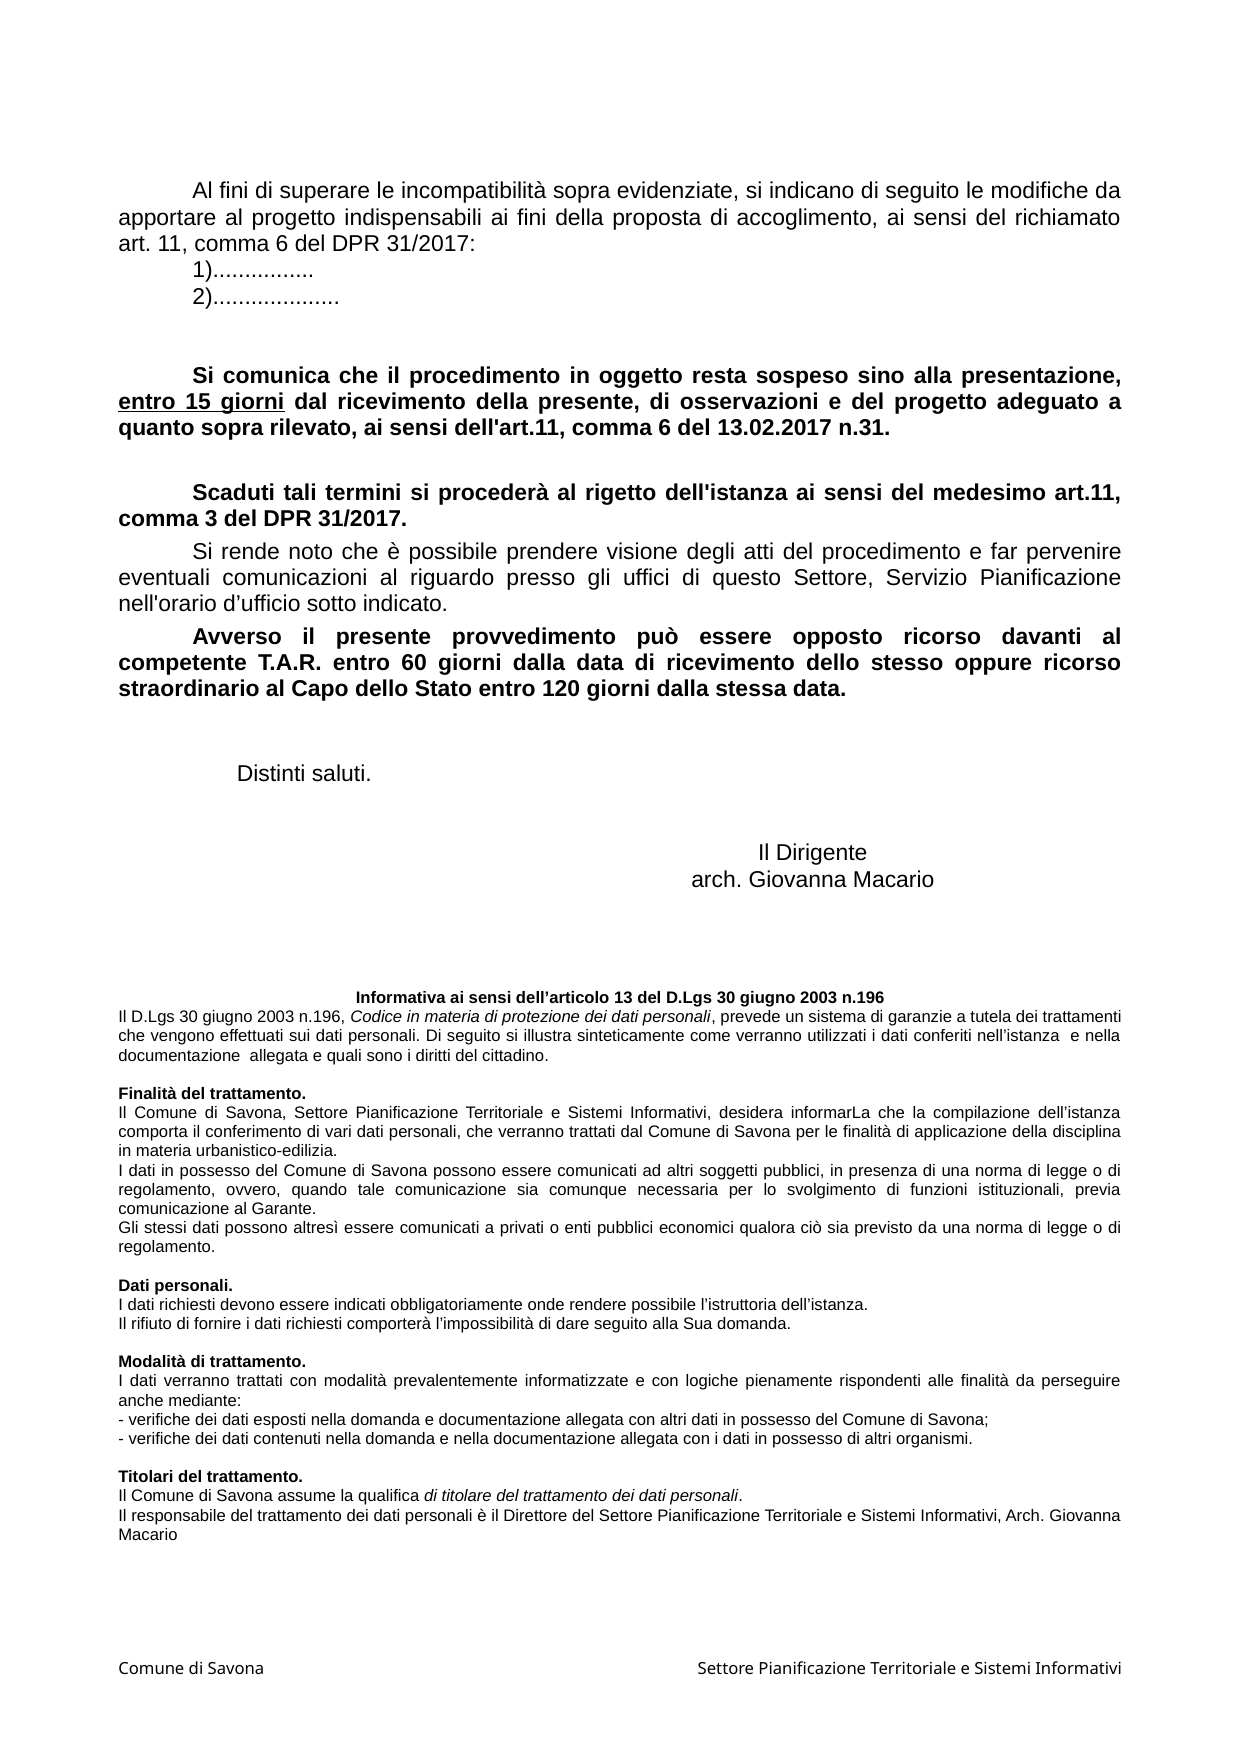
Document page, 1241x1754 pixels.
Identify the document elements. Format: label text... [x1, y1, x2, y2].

text Il Comune di Savona, Settore Pianificazione Territoriale e Sistemi Informativi, desidera informarLa che la compilazione dell’istanza comporta il conferimento di vari dati personali, che verranno trattati dal Comune di Savona per le finalità di applicazione della disciplina in materia urbanistico-edilizia. [118, 1103, 1122, 1160]
subtitle Informativa ai sensi dell’articolo 13 del D.Lgs 30 giugno 2003 n.196 [118, 988, 1122, 1007]
text Avverso il presente provvedimento può essere opposto ricorso davanti al competente T.A.R. entro 60 giorni dalla data di ricevimento dello stesso oppure ricorso straordinario al Capo dello Stato entro 120 giorni dalla stessa data. [118, 623, 1122, 702]
text Titolari del trattamento. [118, 1467, 1122, 1486]
table_cell Il Dirigente arch. Giovanna Macario [503, 839, 1122, 892]
text Il Comune di Savona assume la qualifica di titolare del trattamento dei dati personali. [118, 1486, 1122, 1505]
text Finalità del trattamento. [118, 1084, 1122, 1103]
text Il rifiuto di fornire i dati richiesti comporterà l’impossibilità di dare seguito alla Sua domanda. [118, 1314, 1122, 1333]
text I dati in possesso del Comune di Savona possono essere comunicati ad altri soggetti pubblici, in presenza di una norma di legge o di regolamento, ovvero, quando tale comunicazione sia comunque necessaria per lo svolgimento di funzioni istituzionali, previa comunicazione al Garante. [118, 1160, 1122, 1218]
text - verifiche dei dati esposti nella domanda e documentazione allegata con altri dati in possesso del Comune di Savona; [118, 1409, 1122, 1429]
text Il responsabile del trattamento dei dati personali è il Direttore del Settore Pianificazione Territoriale e Sistemi Informativi, Arch. Giovanna Macario [118, 1505, 1122, 1544]
text - verifiche dei dati contenuti nella domanda e nella documentazione allegata con i dati in possesso di altri organismi. [118, 1429, 1122, 1448]
text Al fini di superare le incompatibilità sopra evidenziate, si indicano di seguito le modifiche da apportare al progetto indispensabili ai fini della proposta di accoglimento, ai sensi del richiamato art. 11, comma 6 del DPR 31/2017: [118, 177, 1122, 256]
text I dati verranno trattati con modalità prevalentemente informatizzate e con logiche pienamente rispondenti alle finalità da perseguire anche mediante: [118, 1371, 1122, 1409]
text 1)................ [118, 256, 1122, 283]
text Gli stessi dati possono altresì essere comunicati a privati o enti pubblici economici qualora ciò sia previsto da una norma di legge o di regolamento. [118, 1218, 1122, 1256]
table_header [503, 813, 1122, 839]
text Distinti saluti. [118, 760, 1122, 787]
table_header [118, 813, 503, 839]
text Scaduti tali termini si procederà al rigetto dell'istanza ai sensi del medesimo art.11, comma 3 del DPR 31/2017. [118, 479, 1122, 532]
text Dati personali. [118, 1275, 1122, 1294]
text Si rende noto che è possibile prendere visione degli atti del procedimento e far pervenire eventuali comunicazioni al riguardo presso gli uffici di questo Settore, Servizio Pianificazione nell'orario d’ufficio sotto indicato. [118, 538, 1122, 617]
text 2).................... [118, 283, 1122, 309]
text I dati richiesti devono essere indicati obbligatoriamente onde rendere possibile l’istruttoria dell’istanza. [118, 1294, 1122, 1314]
text Modalità di trattamento. [118, 1352, 1122, 1371]
text Il D.Lgs 30 giugno 2003 n.196, Codice in materia di protezione dei dati personali, prevede un sistema di garanzie a tutela dei trattamenti che vengono effettuati sui dati personali. Di seguito si illustra sinteticamente come verranno utilizzati i dati conferiti nell’istanza e nella documentazione allegata e quali sono i diritti del cittadino. [118, 1007, 1122, 1064]
table_cell [118, 839, 503, 892]
text Si comunica che il procedimento in oggetto resta sospeso sino alla presentazione, entro 15 giorni dal ricevimento della presente, di osservazioni e del progetto adeguato a quanto sopra rilevato, ai sensi dell'art.11, comma 6 del 13.02.2017 n.31. [118, 362, 1122, 441]
